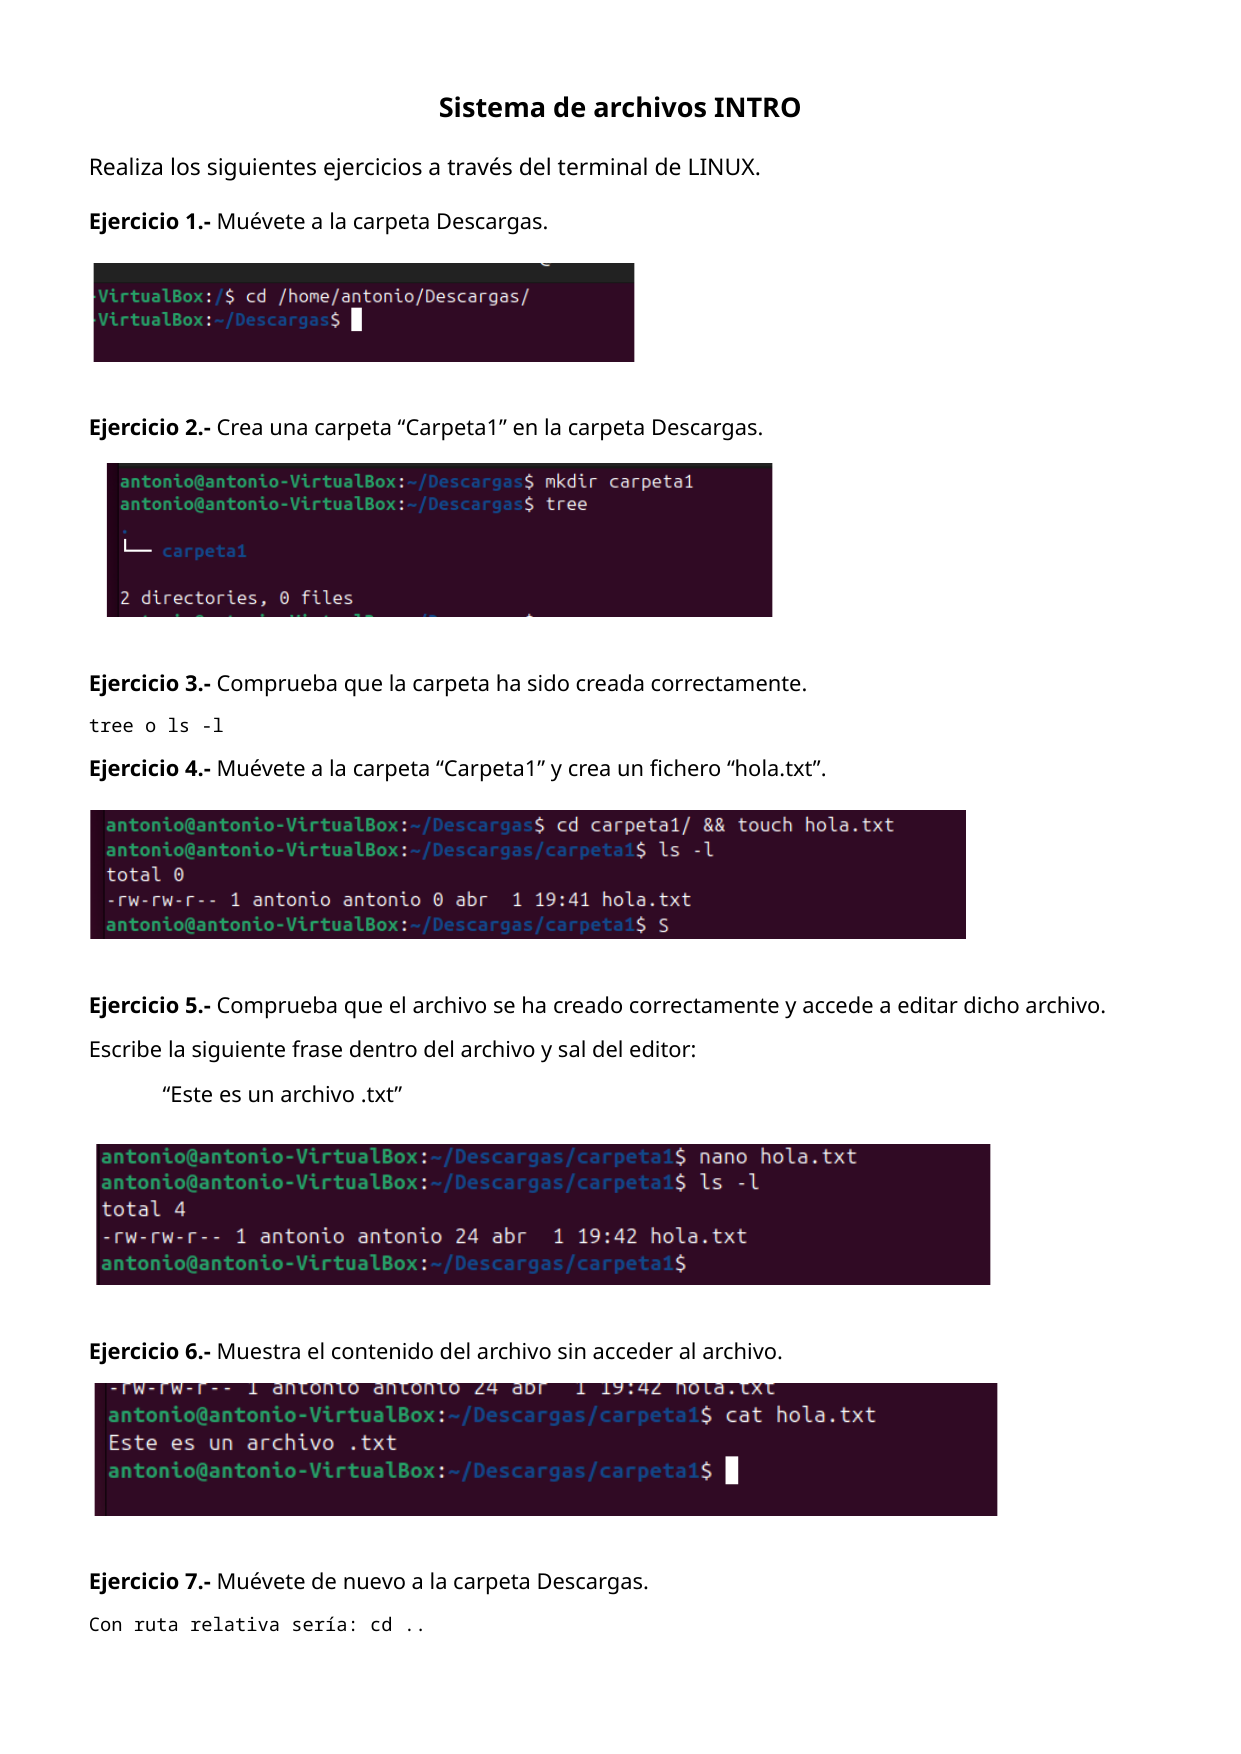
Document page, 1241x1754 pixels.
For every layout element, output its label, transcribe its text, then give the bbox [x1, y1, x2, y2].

text Ejercicio 3.- Comprueba que la carpeta ha sido creada correctamente. [88, 668, 1152, 698]
text Ejercicio 6.- Muestra el contenido del archivo sin acceder al archivo. [88, 1336, 1152, 1366]
text tree o ls -l Ejercicio 4.- Muévete a la carpeta “Carpeta1” y crea un fichero “hola.txt”. [88, 713, 1152, 783]
text Con ruta relativa sería: cd .. [88, 1611, 1152, 1636]
text Ejercicio 7.- Muévete de nuevo a la carpeta Descargas. [88, 1566, 1152, 1596]
text Ejercicio 5.- Comprueba que el archivo se ha creado correctamente y accede a editar dicho archivo. Escribe la siguiente frase dentro del archivo y sal del editor: [88, 989, 1152, 1064]
picture [93, 263, 635, 362]
picture [90, 810, 966, 939]
picture [106, 463, 773, 617]
text Realiza los siguientes ejercicios a través del terminal de LINUX. [88, 151, 1152, 182]
picture [94, 1383, 998, 1516]
text “Este es un archivo .txt” [88, 1079, 1152, 1109]
picture [96, 1144, 991, 1285]
text Sistema de archivos INTRO [88, 88, 1152, 125]
text Ejercicio 1.- Muévete a la carpeta Descargas. [88, 206, 1152, 236]
text Ejercicio 2.- Crea una carpeta “Carpeta1” en la carpeta Descargas. [88, 412, 1152, 442]
